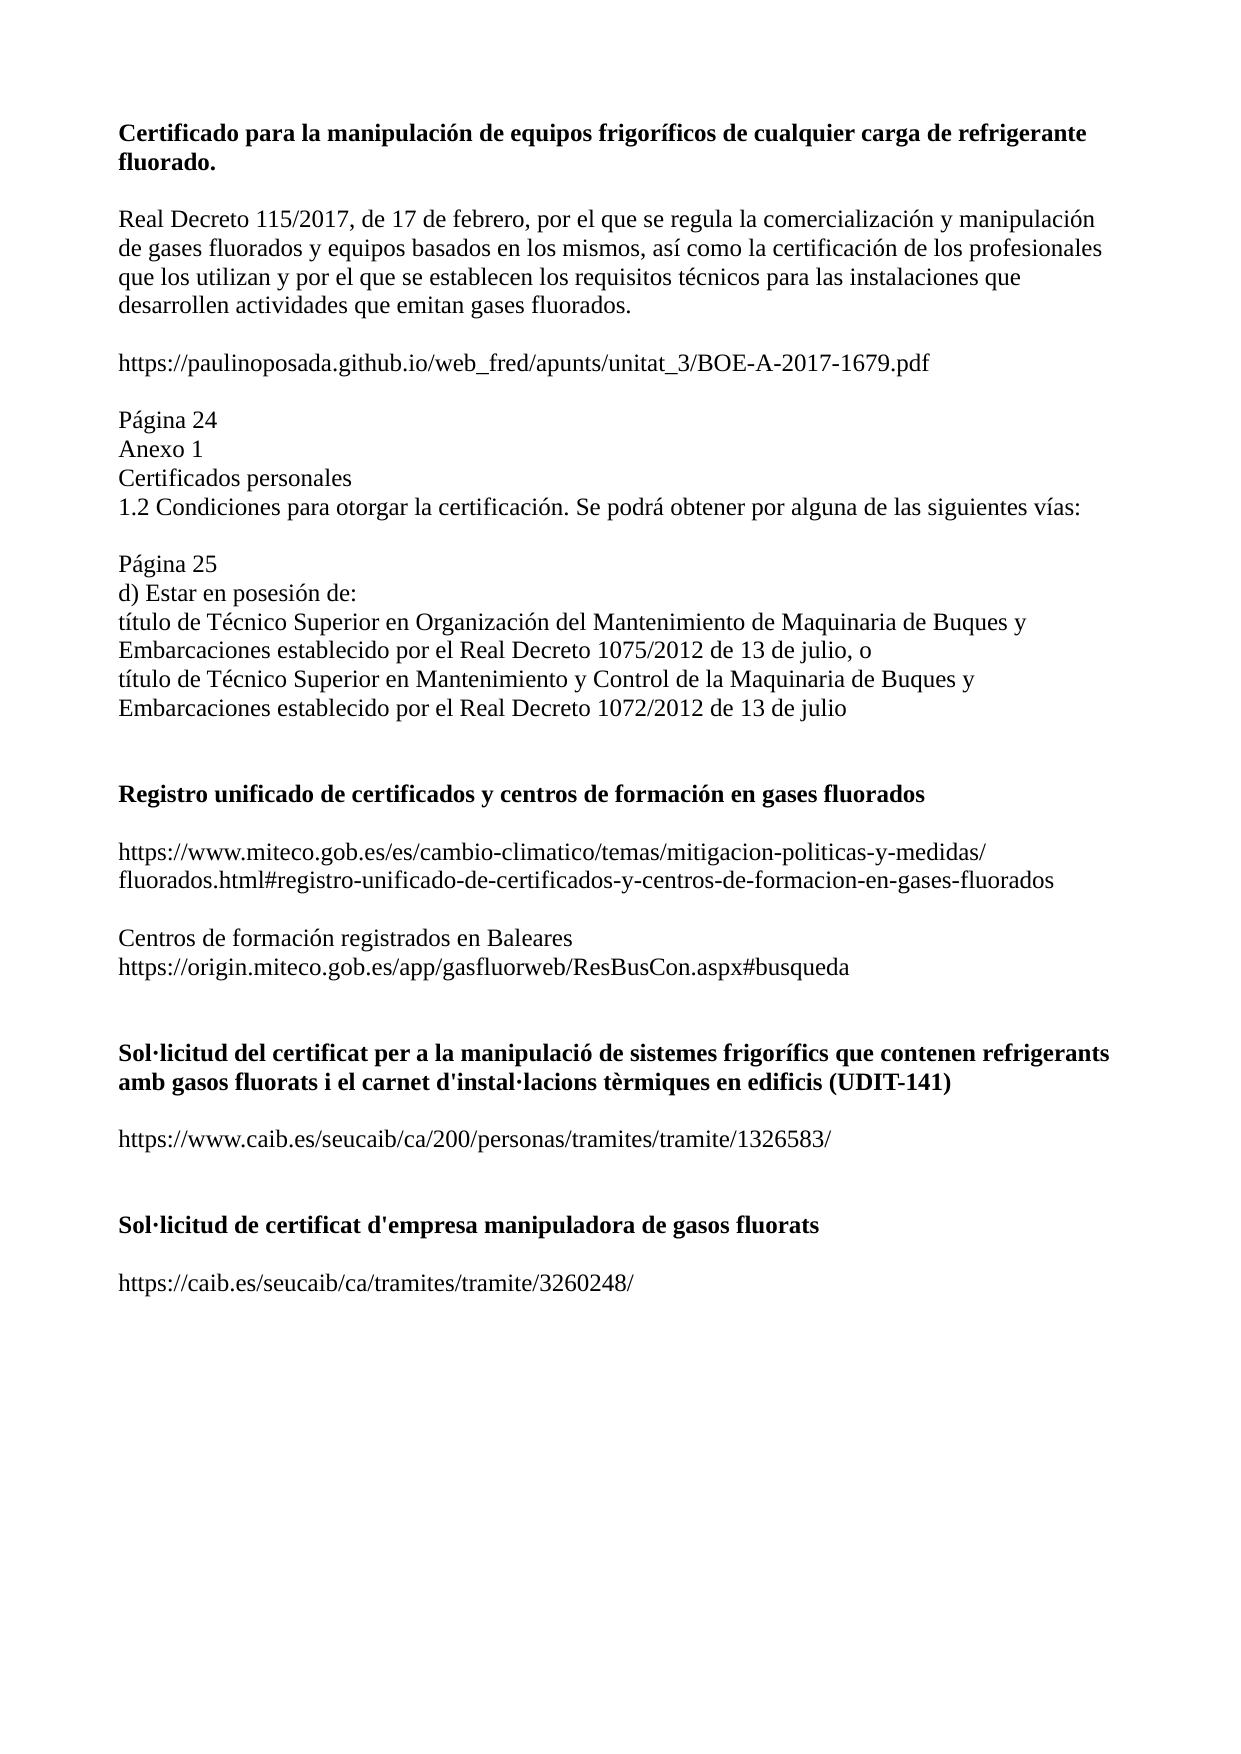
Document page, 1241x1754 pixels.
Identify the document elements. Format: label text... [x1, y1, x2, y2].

text Sol·licitud del certificat per a la manipulació de sistemes frigorífics que contenen refrigerants amb gasos fluorats i el carnet d'instal·lacions tèrmiques en edificis (UDIT-141) [118, 1038, 1122, 1096]
text Sol·licitud de certificat d'empresa manipuladora de gasos fluorats [118, 1211, 1122, 1239]
text https://www.caib.es/seucaib/ca/200/personas/tramites/tramite/1326583/ [118, 1124, 1122, 1153]
text Certificado para la manipulación de equipos frigoríficos de cualquier carga de refrigerante fluorado. Real Decreto 115/2017, de 17 de febrero, por el que se regula la comercialización y manipulación de gases fluorados y equipos basados en los mismos, así como la certificación de los profesionales que los utilizan y por el que se establecen los requisitos técnicos para las instalaciones que desarrollen actividades que emitan gases fluorados. https://paulinoposada.github.io/web_fred/apunts/unitat_3/BOE-A-2017-1679.pdf Página 24 Anexo 1 Certificados personales 1.2 Condiciones para otorgar la certificación. Se podrá obtener por alguna de las siguientes vías: Página 25 d) Estar en posesión de: título de Técnico Superior en Organización del Mantenimiento de Maquinaria de Buques y Embarcaciones establecido por el Real Decreto 1075/2012 de 13 de julio, o título de Técnico Superior en Mantenimiento y Control de la Maquinaria de Buques y Embarcaciones establecido por el Real Decreto 1072/2012 de 13 de julio Registro unificado de certificados y centros de formación en gases fluorados https://www.miteco.gob.es/es/cambio-climatico/temas/mitigacion-politicas-y-medidas/fluorados.html#registro-unificado-de-certificados-y-centros-de-formacion-en-gases-fluorados Centros de formación registrados en Baleares https://origin.miteco.gob.es/app/gasfluorweb/ResBusCon.aspx#busqueda [118, 118, 1122, 981]
text https://caib.es/seucaib/ca/tramites/tramite/3260248/ [118, 1268, 1122, 1297]
